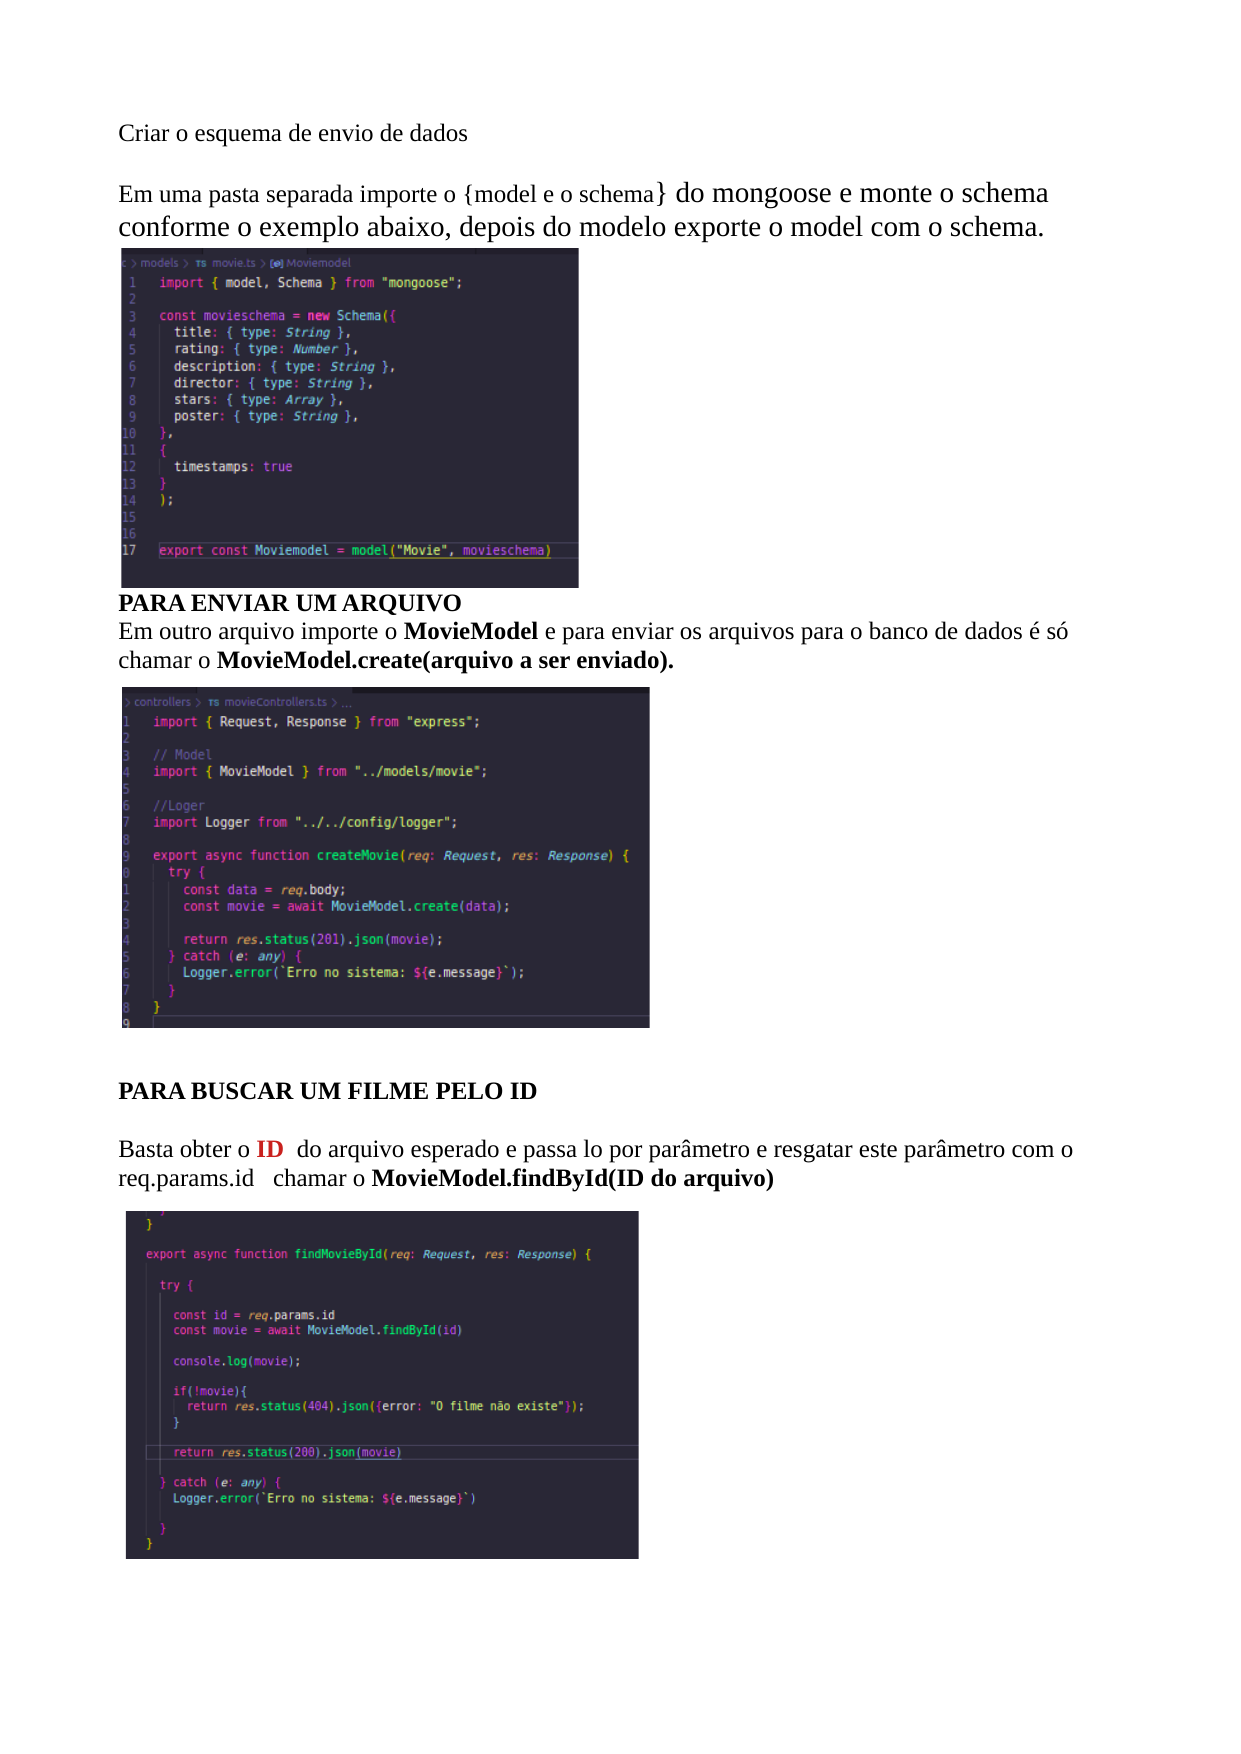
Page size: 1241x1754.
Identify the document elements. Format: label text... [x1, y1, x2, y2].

text Em uma pasta separada importe o {model e o schema} do mongoose e monte o schema conforme o exemplo abaixo, depois do modelo exporte o model com o schema. [118, 176, 1122, 243]
picture [121, 248, 579, 588]
text PARA ENVIAR UM ARQUIVO [118, 588, 1122, 616]
text Criar o esquema de envio de dados [118, 118, 1122, 147]
picture [122, 687, 650, 1028]
picture [125, 1211, 639, 1559]
text Basta obter o ID do arquivo esperado e passa lo por parâmetro e resgatar este parâmetro com o req.params.id chamar o MovieModel.findById(ID do arquivo) [118, 1134, 1122, 1191]
text Em outro arquivo importe o MovieModel e para enviar os arquivos para o banco de dados é só chamar o MovieModel.create(arquivo a ser enviado). [118, 616, 1122, 674]
text PARA BUSCAR UM FILME PELO ID [118, 1076, 1122, 1105]
